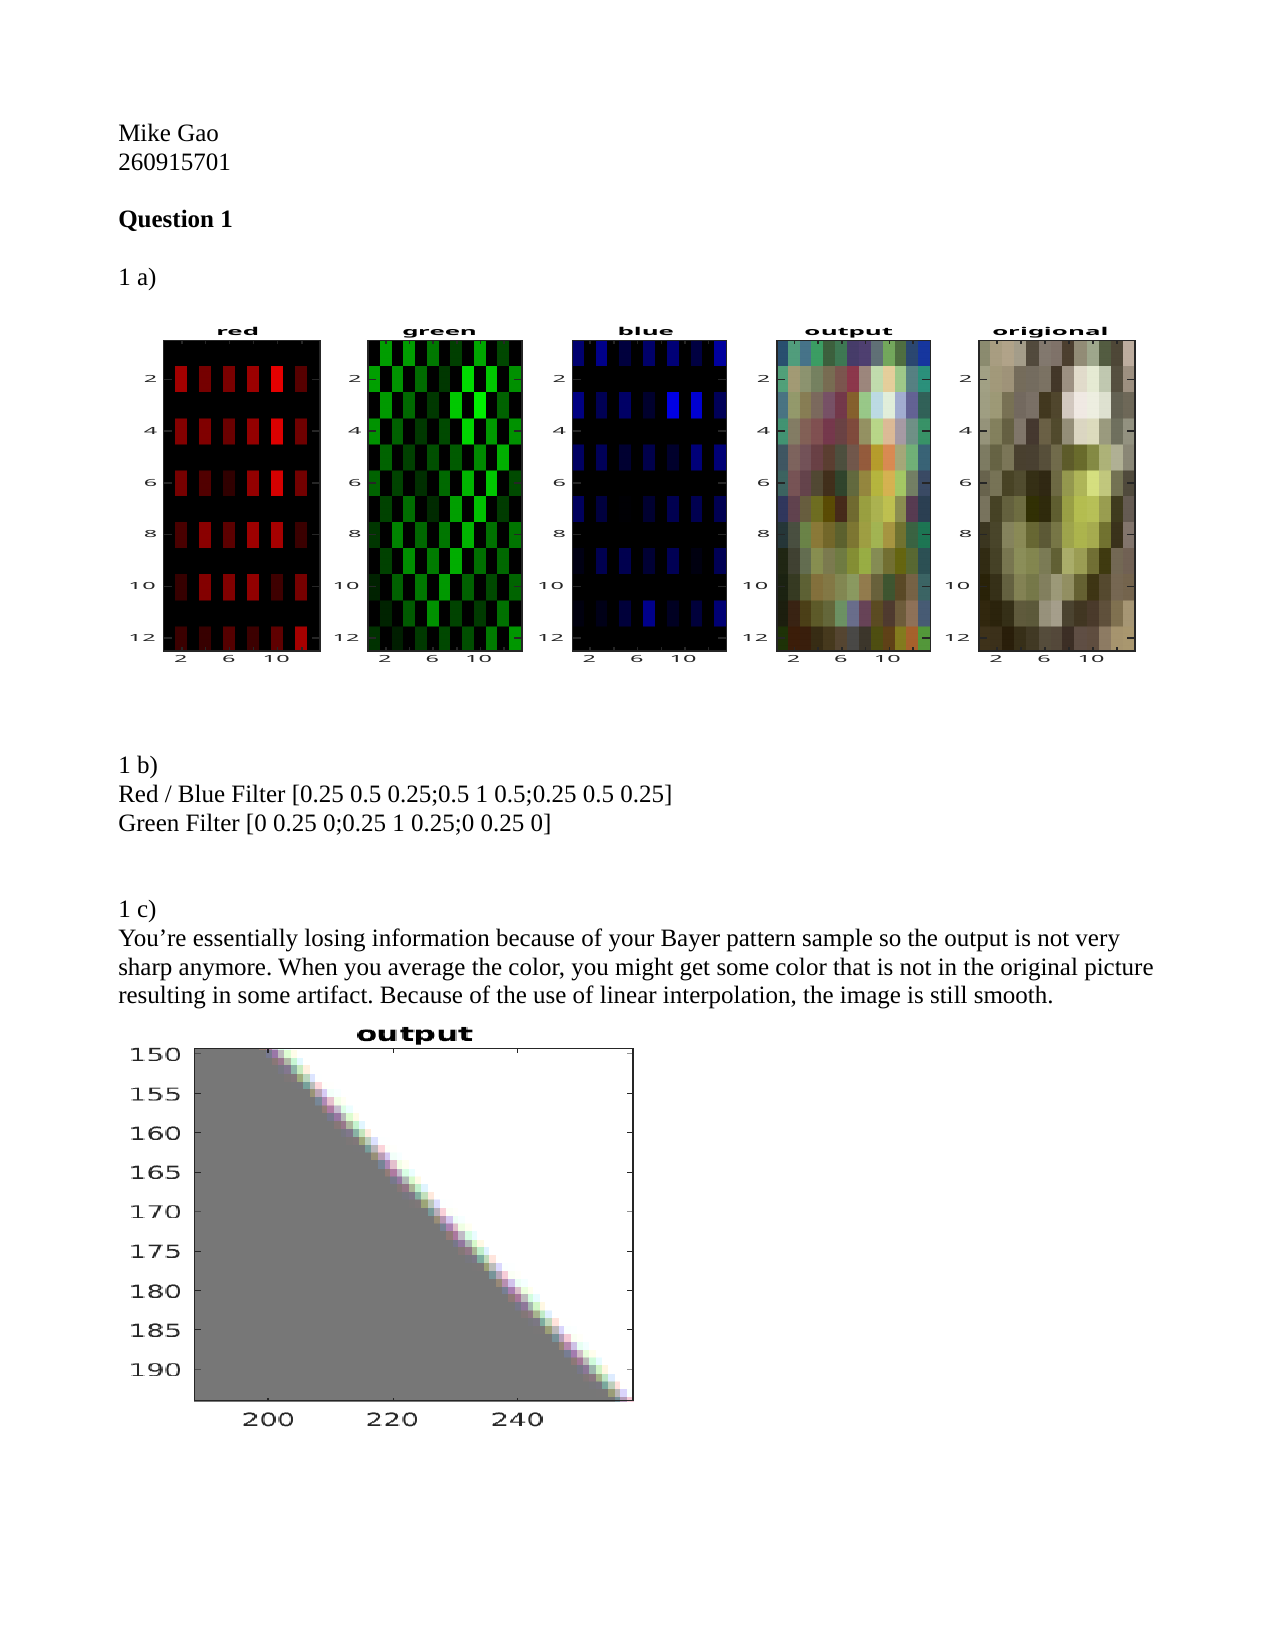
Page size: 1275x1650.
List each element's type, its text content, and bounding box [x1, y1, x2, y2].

text 260915701 [118, 147, 1157, 176]
text 1 c) [118, 894, 1157, 923]
text Green Filter [0 0.25 0;0.25 1 0.25;0 0.25 0] [118, 808, 1157, 837]
picture [129, 1024, 637, 1428]
text Question 1 [118, 204, 1157, 233]
text 1 a) [118, 262, 1157, 291]
text You’re essentially losing information because of your Bayer pattern sample so the output is not very sharp anymore. When you average the color, you might get some color that is not in the original picture resulting in some artifact. Because of the use of linear interpolation, the image is still smooth. [118, 923, 1157, 1009]
text Mike Gao [118, 118, 1157, 147]
text Red / Blue Filter [0.25 0.5 0.25;0.5 1 0.5;0.25 0.5 0.25] [118, 779, 1157, 808]
text 1 b) [118, 751, 1157, 779]
